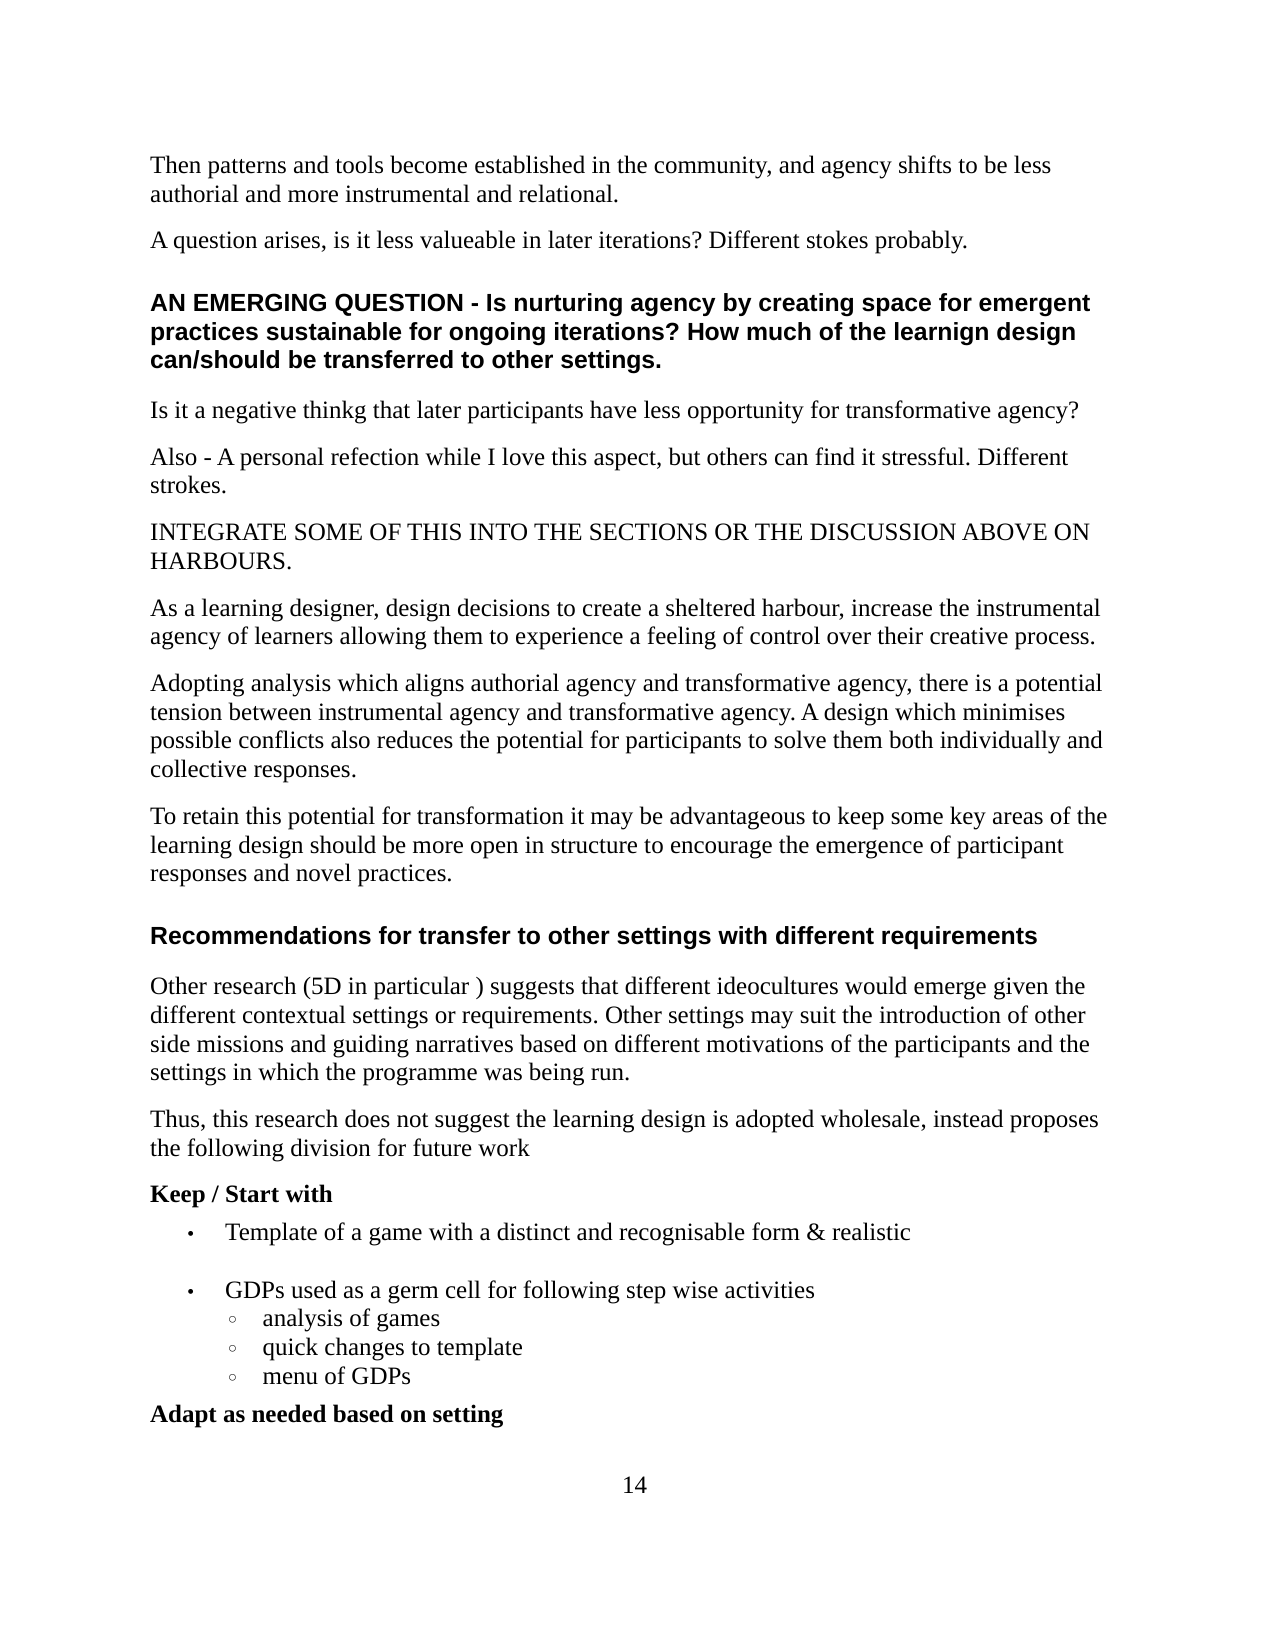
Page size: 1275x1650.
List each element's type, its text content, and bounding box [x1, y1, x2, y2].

subtitle Recommendations for transfer to other settings with different requirements [150, 921, 1125, 950]
text Adapt as needed based on setting [150, 1399, 1125, 1427]
list Template of a game with a distinct and recognisable form & realistic [187, 1217, 1125, 1275]
text Also - A personal refection while I love this aspect, but others can find it stressful. Different strokes. [150, 442, 1125, 499]
text A question arises, is it less valueable in later iterations? Different stokes probably. [150, 225, 1125, 254]
text Thus, this research does not suggest the learning design is adopted wholesale, instead proposes the following division for future work [150, 1104, 1125, 1162]
text Adopting analysis which aligns authorial agency and transformative agency, there is a potential tension between instrumental agency and transformative agency. A design which minimises possible conflicts also reduces the potential for participants to solve them both individually and collective responses. [150, 668, 1125, 783]
text To retain this potential for transformation it may be advantageous to keep some key areas of the learning design should be more open in structure to encourage the emergence of participant responses and novel practices. [150, 801, 1125, 887]
list menu of GDPs [225, 1361, 1125, 1390]
list quick changes to template [225, 1332, 1125, 1361]
text As a learning designer, design decisions to create a sheltered harbour, increase the instrumental agency of learners allowing them to experience a feeling of control over their creative process. [150, 593, 1125, 650]
subtitle AN EMERGING QUESTION - Is nurturing agency by creating space for emergent practices sustainable for ongoing iterations? How much of the learnign design can/should be transferred to other settings. [150, 288, 1125, 374]
text Other research (5D in particular ) suggests that different ideocultures would emerge given the different contextual settings or requirements. Other settings may suit the introduction of other side missions and guiding narratives based on different motivations of the participants and the settings in which the programme was being run. [150, 971, 1125, 1086]
list analysis of games [225, 1303, 1125, 1332]
text Then patterns and tools become established in the community, and agency shifts to be less authorial and more instrumental and relational. [150, 150, 1125, 207]
text Is it a negative thinkg that later participants have less opportunity for transformative agency? [150, 395, 1125, 424]
text Keep / Start with [150, 1179, 1125, 1208]
list GDPs used as a germ cell for following step wise activities [187, 1275, 1125, 1303]
text INTEGRATE SOME OF THIS INTO THE SECTIONS OR THE DISCUSSION ABOVE ON HARBOURS. [150, 517, 1125, 575]
